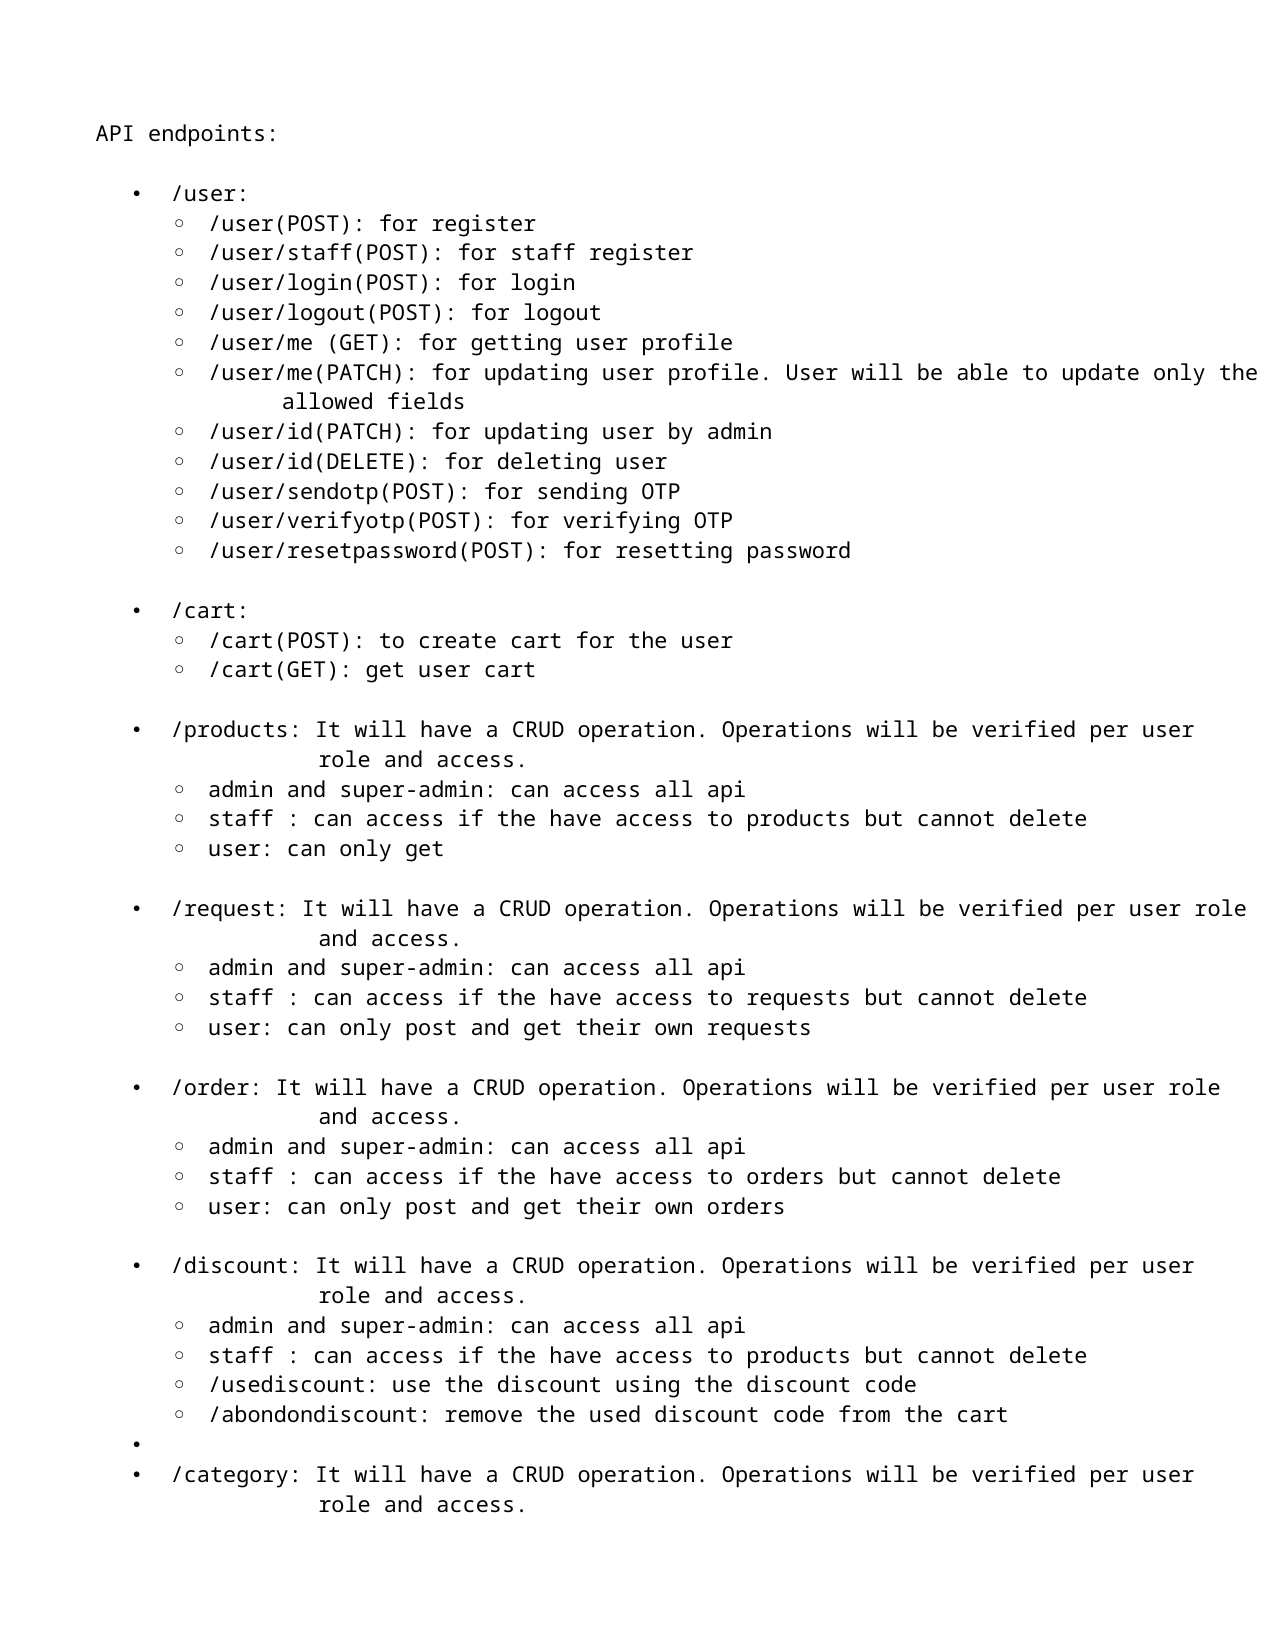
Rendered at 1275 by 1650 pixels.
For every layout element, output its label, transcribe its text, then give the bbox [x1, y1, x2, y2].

list /abondondiscount: remove the used discount code from the cart [170, 1399, 1275, 1429]
list /user/me(PATCH): for updating user profile. User will be able to update only the allowed fields [170, 356, 1275, 416]
list admin and super-admin: can access all api [170, 1131, 1275, 1161]
list user: can only post and get their own orders [170, 1191, 1275, 1220]
list /request: It will have a CRUD operation. Operations will be verified per user role and access. [133, 893, 1275, 952]
list admin and super-admin: can access all api [170, 773, 1275, 803]
list /user/verifyotp(POST): for verifying OTP [170, 505, 1275, 535]
list user: can only get [170, 833, 1275, 863]
list staff : can access if the have access to orders but cannot delete [170, 1161, 1275, 1191]
list /cart: [133, 595, 1275, 624]
list /user: [133, 178, 1275, 207]
list /cart(GET): get user cart [170, 654, 1275, 714]
list staff : can access if the have access to requests but cannot delete [170, 982, 1275, 1012]
list user: can only post and get their own requests [170, 1012, 1275, 1042]
list /user/resetpassword(POST): for resetting password [170, 535, 1275, 565]
list /user/staff(POST): for staff register [170, 237, 1275, 267]
list staff : can access if the have access to products but cannot delete [170, 1339, 1275, 1369]
list /user(POST): for register [170, 207, 1275, 237]
list /user/id(DELETE): for deleting user [170, 446, 1275, 476]
list /user/logout(POST): for logout [170, 297, 1275, 327]
text API endpoints: [95, 118, 1275, 148]
list /user/me (GET): for getting user profile [170, 327, 1275, 356]
list /user/login(POST): for login [170, 267, 1275, 297]
list admin and super-admin: can access all api [170, 952, 1275, 982]
list /user/sendotp(POST): for sending OTP [170, 476, 1275, 505]
list /discount: It will have a CRUD operation. Operations will be verified per user role and access. [133, 1250, 1275, 1310]
list /order: It will have a CRUD operation. Operations will be verified per user role and access. [133, 1071, 1275, 1131]
list /cart(POST): to create cart for the user [170, 624, 1275, 654]
list /products: It will have a CRUD operation. Operations will be verified per user role and access. [133, 714, 1275, 773]
list /usediscount: use the discount using the discount code [170, 1369, 1275, 1399]
list /user/id(PATCH): for updating user by admin [170, 416, 1275, 446]
list admin and super-admin: can access all api [170, 1310, 1275, 1339]
list /category: It will have a CRUD operation. Operations will be verified per user role and access. [133, 1459, 1275, 1518]
list staff : can access if the have access to products but cannot delete [170, 803, 1275, 833]
